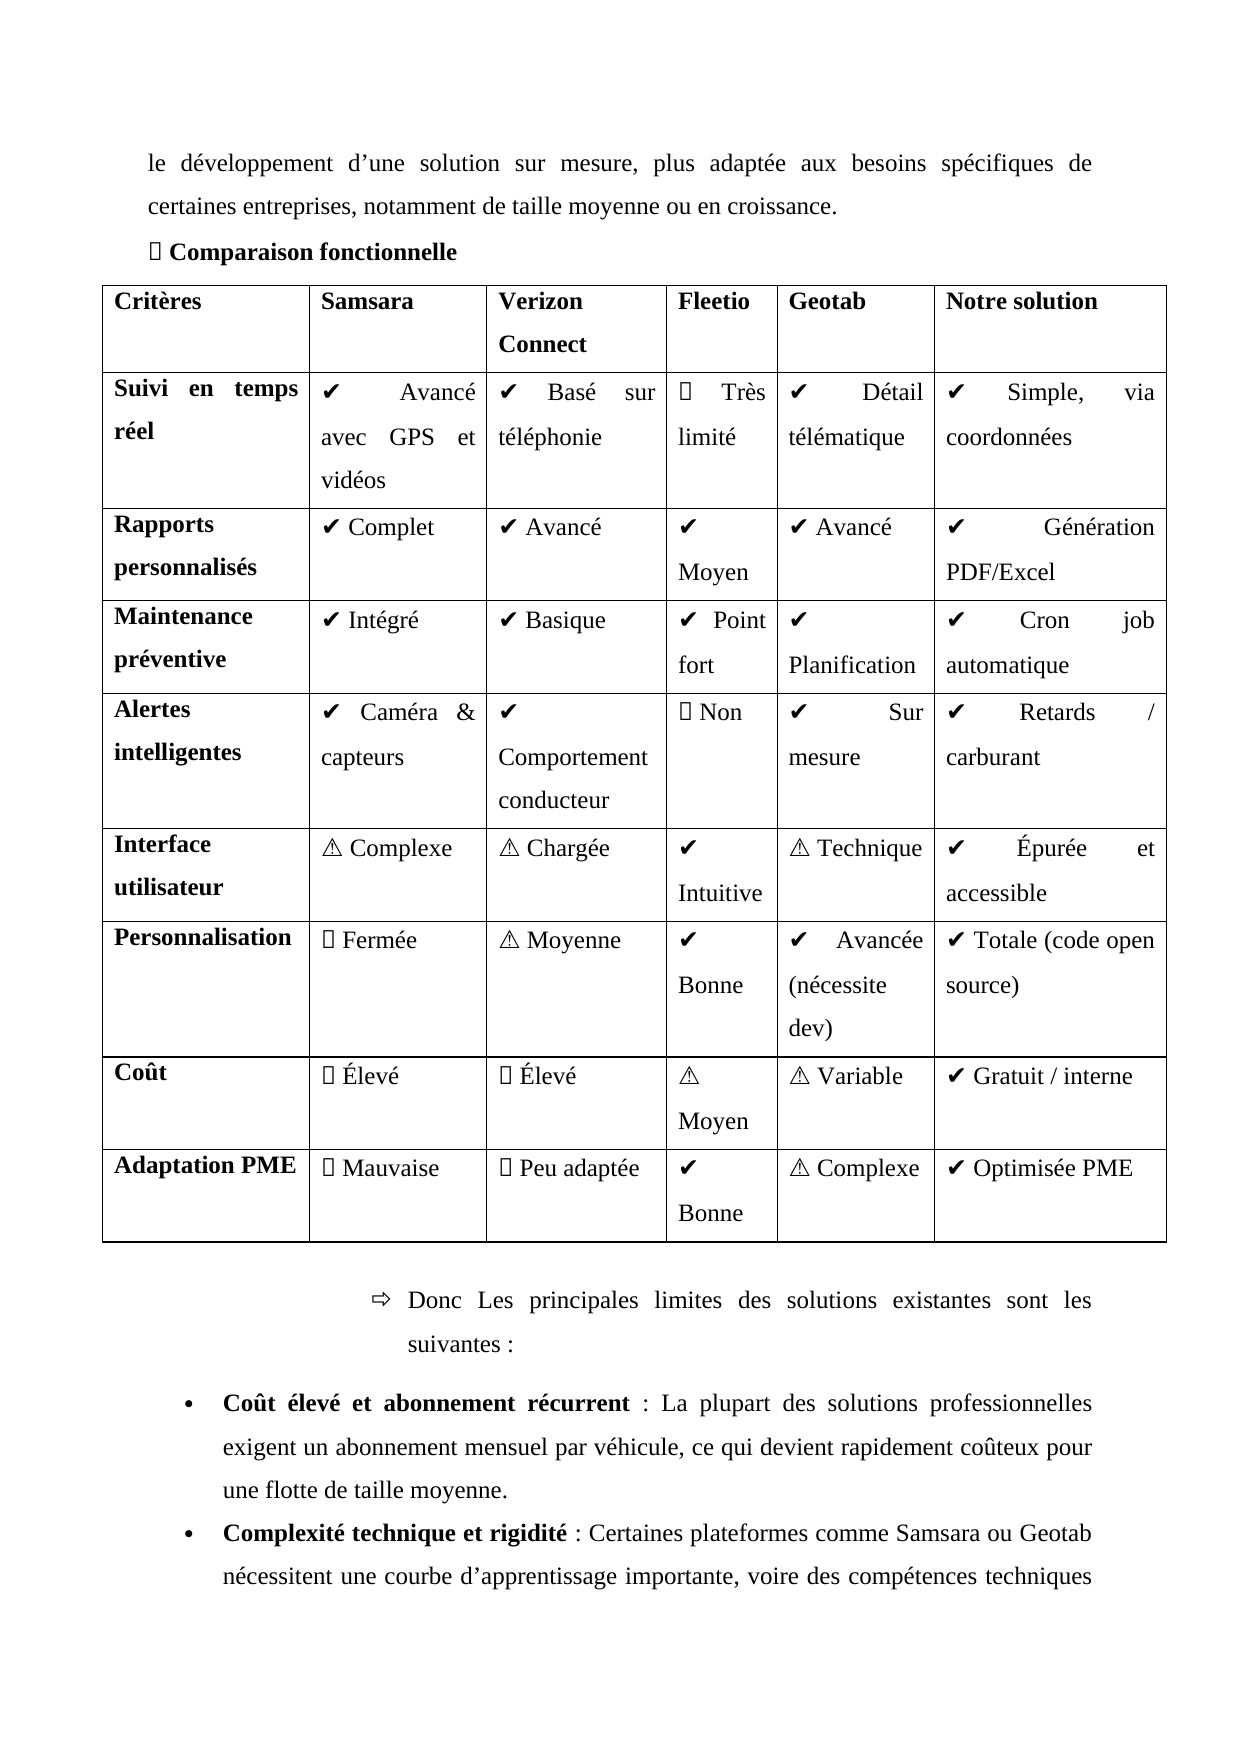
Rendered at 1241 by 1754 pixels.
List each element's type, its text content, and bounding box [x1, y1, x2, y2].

table_cell ✔️ Avancé [778, 509, 934, 600]
table_cell ❌ Non [667, 694, 777, 828]
table_cell ❌ Élevé [487, 1058, 666, 1149]
table_cell ✔️ Complet [310, 509, 486, 600]
table_header Notre solution [935, 286, 1166, 372]
table_cell ⚠️ Complexe [310, 829, 486, 921]
table_cell ✔️ Bonne [667, 1150, 777, 1241]
table_cell ✔️ Optimisée PME [935, 1150, 1166, 1241]
table_cell ✔️ Intégré [310, 601, 486, 693]
list Complexité technique et rigidité : Certaines plateformes comme Samsara ou Geotab nécessitent une courbe d’apprentissage importante, voire des compétences techniques [185, 1518, 1093, 1590]
table_cell ✔️ Avancé [487, 509, 666, 600]
table_cell ✔️ Avancé avec GPS et vidéos [310, 373, 486, 508]
table_cell ✔️ Planification [778, 601, 934, 693]
text le développement d’une solution sur mesure, plus adaptée aux besoins spécifiques de certaines entreprises, notamment de taille moyenne ou en croissance. [148, 148, 1093, 219]
table_cell ⚠️ Variable [778, 1058, 934, 1149]
table_cell Interface utilisateur [103, 829, 309, 921]
table_cell ✔️ Détail télématique [778, 373, 934, 508]
table_cell ✔️ Basique [487, 601, 666, 693]
table_cell ❌ Mauvaise [310, 1150, 486, 1241]
table_header Samsara [310, 286, 486, 372]
table_header Verizon Connect [487, 286, 666, 372]
text ✅ Comparaison fonctionnelle [148, 234, 1093, 268]
table_cell ❌ Peu adaptée [487, 1150, 666, 1241]
table_cell Suivi en temps réel [103, 373, 309, 508]
table_cell Alertes intelligentes [103, 694, 309, 828]
table_cell ✔️ Génération PDF/Excel [935, 509, 1166, 600]
table_cell ✔️ Épurée et accessible [935, 829, 1166, 921]
table_cell ✔️ Totale (code open source) [935, 922, 1166, 1056]
table_cell ❌ Élevé [310, 1058, 486, 1149]
table_cell ✔️ Sur mesure [778, 694, 934, 828]
table_cell ❌ Très limité [667, 373, 777, 508]
table_cell Maintenance préventive [103, 601, 309, 693]
list Donc Les principales limites des solutions existantes sont les suivantes : [370, 1286, 1093, 1357]
table_cell ✔️ Cron job automatique [935, 601, 1166, 693]
table_cell ✔️ Simple, via coordonnées [935, 373, 1166, 508]
table_cell ❌ Fermée [310, 922, 486, 1056]
table_cell ✔️ Moyen [667, 509, 777, 600]
table_cell ✔️ Caméra & capteurs [310, 694, 486, 828]
table_cell ⚠️ Technique [778, 829, 934, 921]
table_cell ✔️ Avancée (nécessite dev) [778, 922, 934, 1056]
list Coût élevé et abonnement récurrent : La plupart des solutions professionnelles exigent un abonnement mensuel par véhicule, ce qui devient rapidement coûteux pour une flotte de taille moyenne. [185, 1388, 1093, 1503]
table_cell ⚠️ Complexe [778, 1150, 934, 1241]
table_cell ⚠️ Moyenne [487, 922, 666, 1056]
table_cell ✔️ Intuitive [667, 829, 777, 921]
table_cell ⚠️ Chargée [487, 829, 666, 921]
table_cell ✔️ Retards / carburant [935, 694, 1166, 828]
table_header Fleetio [667, 286, 777, 372]
table_cell ⚠️ Moyen [667, 1058, 777, 1149]
table_cell Personnalisation [103, 922, 309, 1056]
table_header Critères [103, 286, 309, 372]
table_header Geotab [778, 286, 934, 372]
table_cell ✔️ Point fort [667, 601, 777, 693]
table_cell ✔️ Gratuit / interne [935, 1058, 1166, 1149]
table_cell ✔️ Basé sur téléphonie [487, 373, 666, 508]
table_cell ✔️ Comportement conducteur [487, 694, 666, 828]
table_cell Coût [103, 1058, 309, 1149]
table_cell Adaptation PME [103, 1150, 309, 1241]
table_cell ✔️ Bonne [667, 922, 777, 1056]
table_cell Rapports personnalisés [103, 509, 309, 600]
